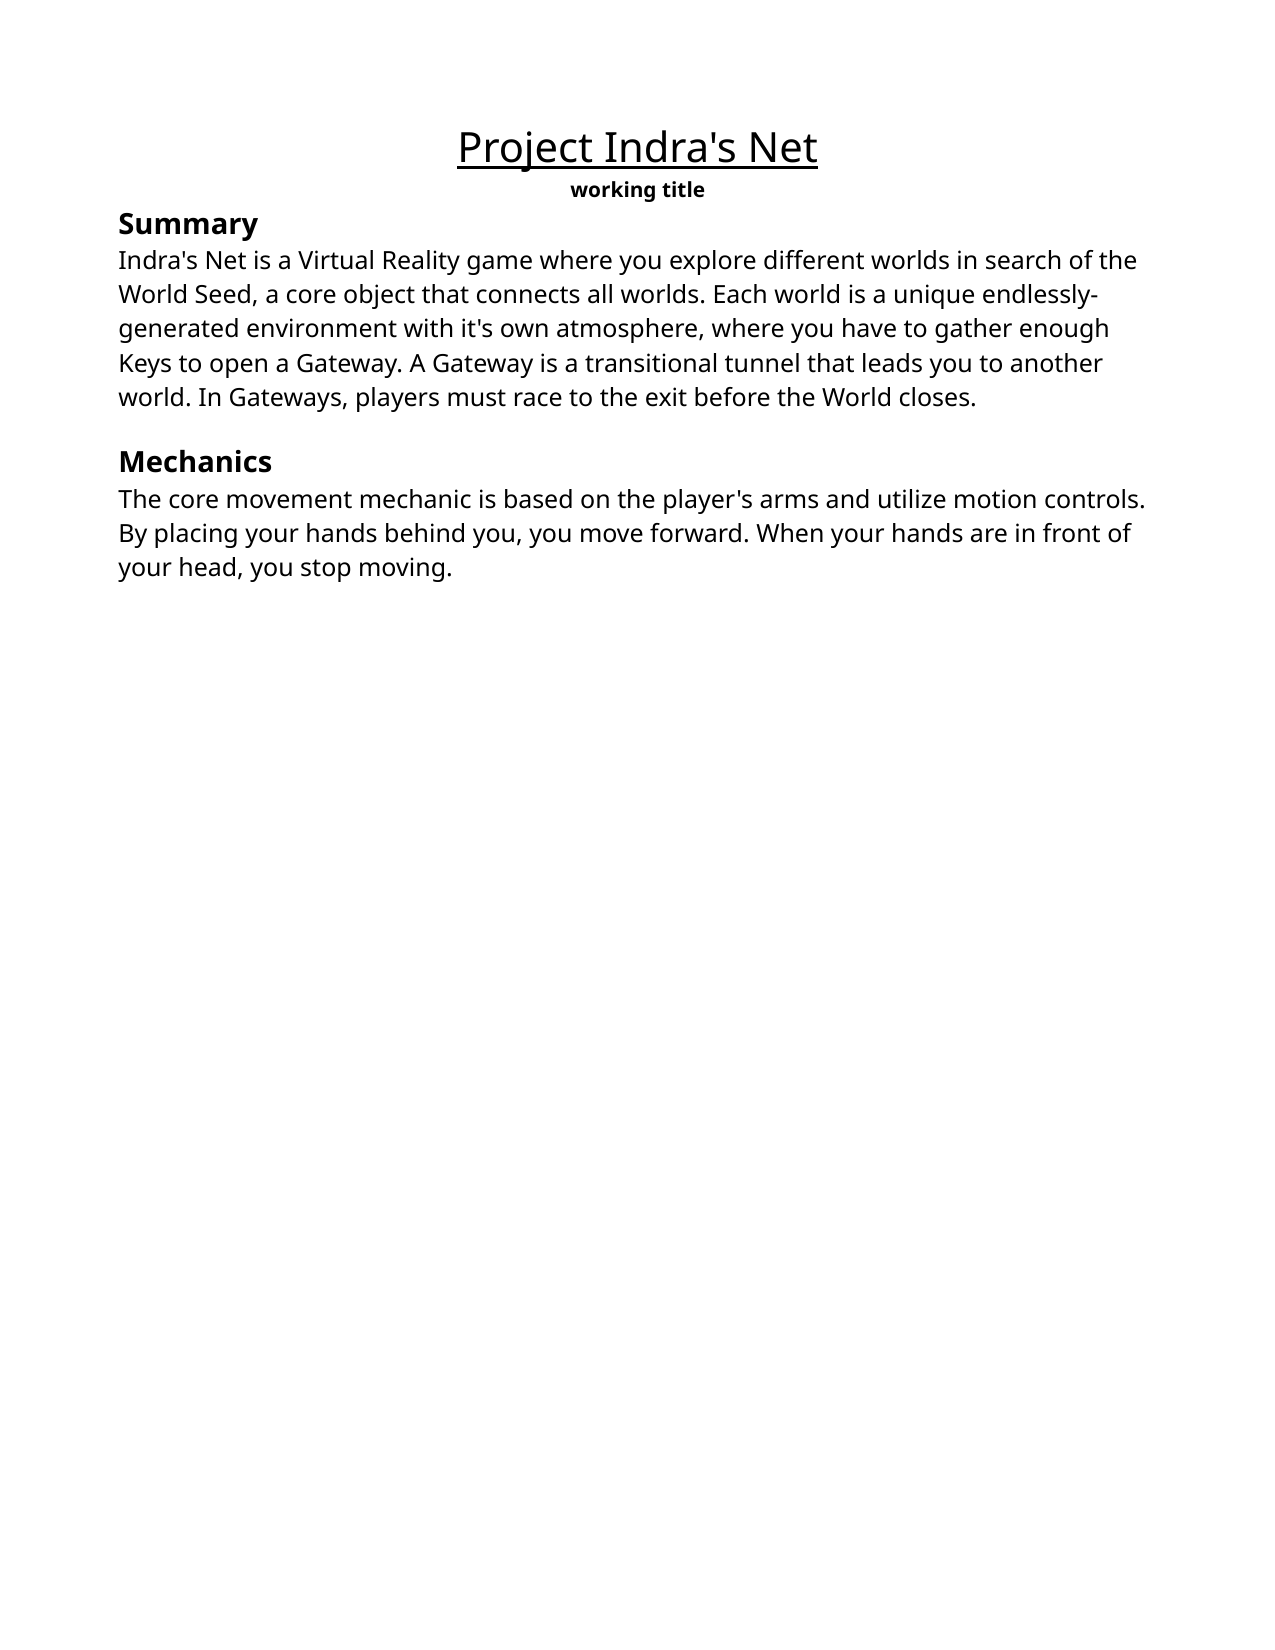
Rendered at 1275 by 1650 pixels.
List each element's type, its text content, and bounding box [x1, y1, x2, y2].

text Mechanics [118, 442, 1157, 481]
text The core movement mechanic is based on the player's arms and utilize motion controls. By placing your hands behind you, you move forward. When your hands are in front of your head, you stop moving. [118, 481, 1157, 584]
text Indra's Net is a Virtual Reality game where you explore different worlds in search of the World Seed, a core object that connects all worlds. Each world is a unique endlessly-generated environment with it's own atmosphere, where you have to gather enough Keys to open a Gateway. A Gateway is a transitional tunnel that leads you to another world. In Gateways, players must race to the exit before the World closes. [118, 243, 1157, 413]
text Summary [118, 203, 1157, 243]
text Project Indra's Net working title [118, 118, 1157, 203]
